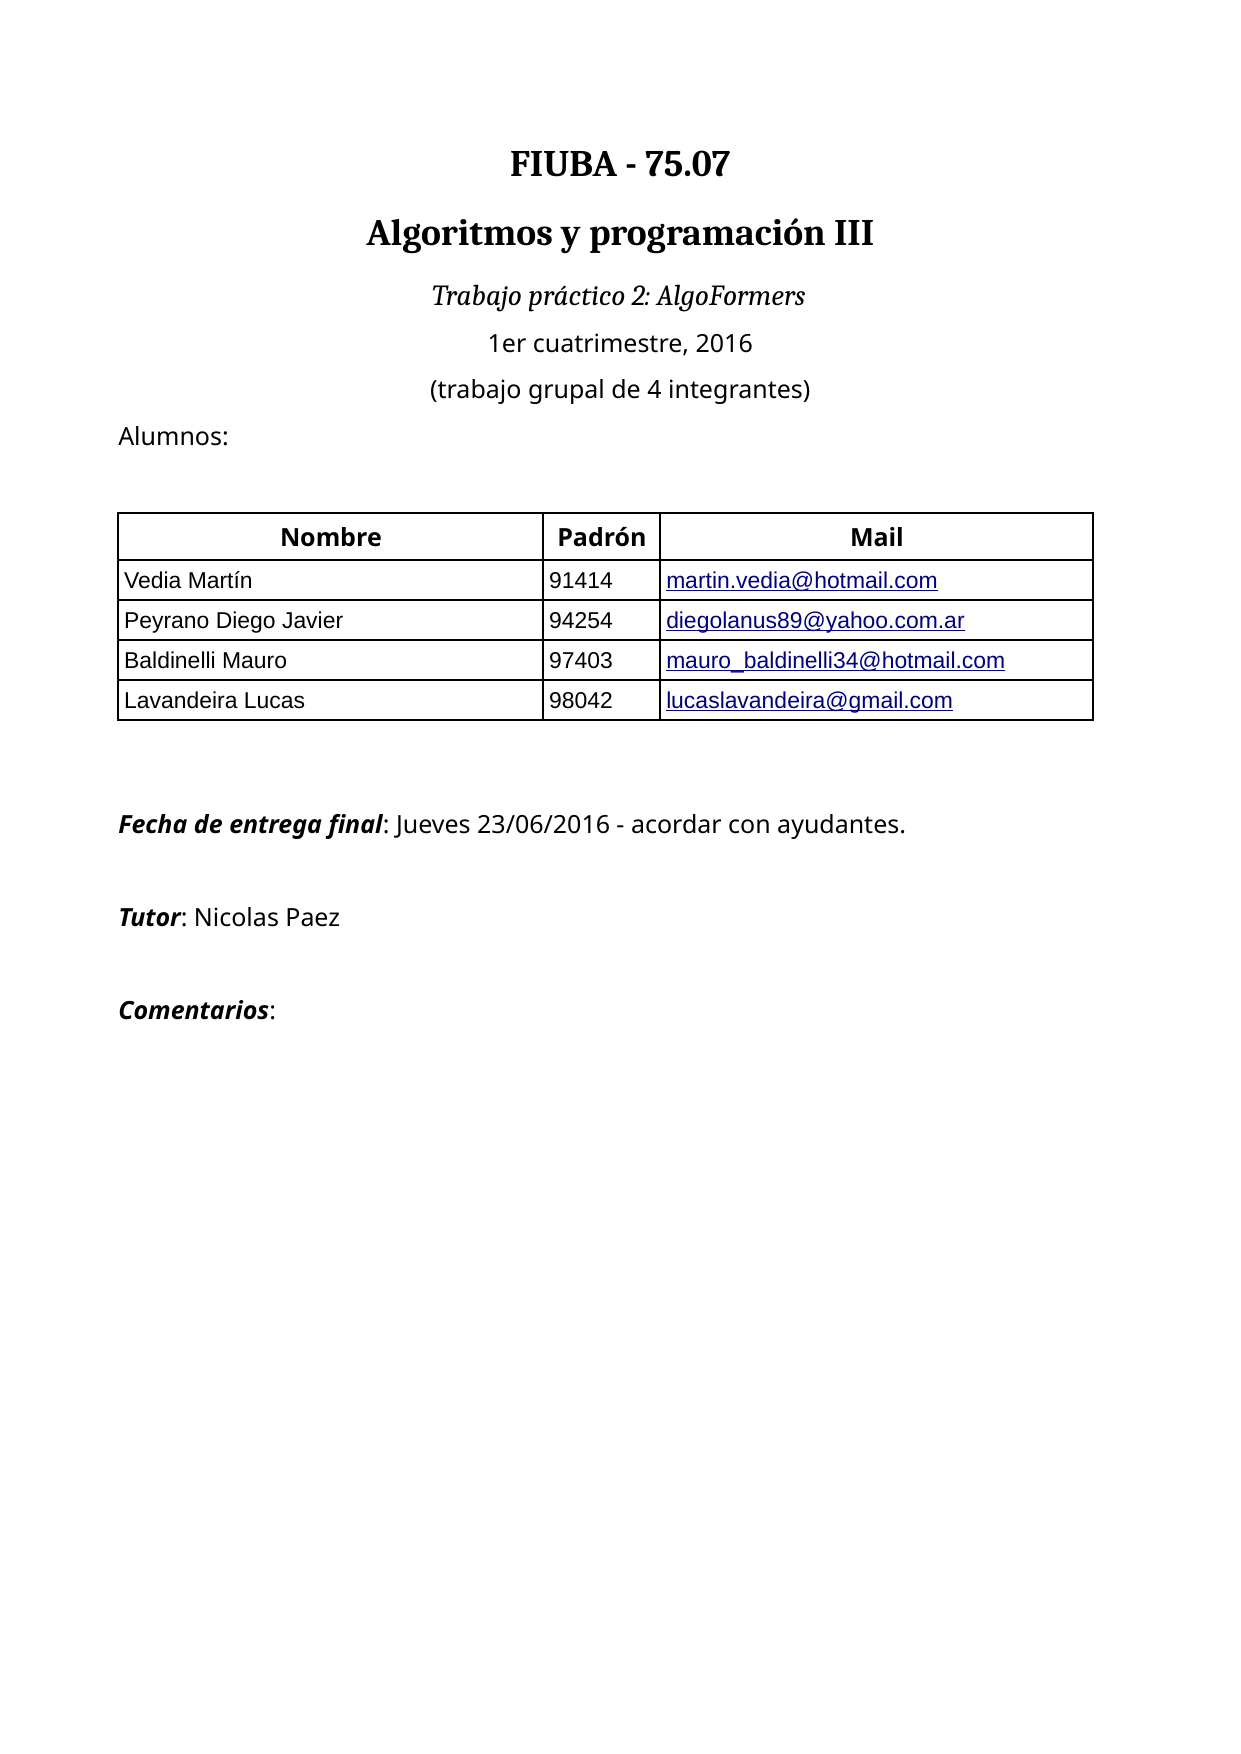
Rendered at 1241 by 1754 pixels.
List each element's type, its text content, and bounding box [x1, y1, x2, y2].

table_cell diegolanus89@yahoo.com.ar [661, 601, 1092, 639]
text Tutor: Nicolas Paez [118, 899, 1122, 933]
table_header Nombre [119, 514, 542, 559]
table_cell Baldinelli Mauro [119, 641, 542, 679]
table_cell martin.vedia@hotmail.com [661, 561, 1092, 599]
table_cell 91414 [544, 561, 659, 599]
table_cell Lavandeira Lucas [119, 681, 542, 719]
table_cell lucaslavandeira@gmail.com [661, 681, 1092, 719]
table_cell 94254 [544, 601, 659, 639]
text Fecha de entrega final: Jueves 23/06/2016 - acordar con ayudantes. [118, 806, 1122, 840]
table_header Padrón [544, 514, 659, 559]
text 1er cuatrimestre, 2016 [118, 325, 1122, 359]
table_cell 98042 [544, 681, 659, 719]
text (trabajo grupal de 4 integrantes) [118, 372, 1122, 406]
text Alumnos: [118, 418, 1122, 453]
table_header Mail [661, 514, 1092, 559]
text Comentarios: [118, 993, 1122, 1027]
table_cell mauro_baldinelli34@hotmail.com [661, 641, 1092, 679]
text Trabajo práctico 2: AlgoFormers [118, 279, 1122, 313]
table_cell Peyrano Diego Javier [119, 601, 542, 639]
table_cell Vedia Martín [119, 561, 542, 599]
text Algoritmos y programación III [118, 211, 1122, 254]
table_cell 97403 [544, 641, 659, 679]
text FIUBA - 75.07 [118, 143, 1122, 186]
